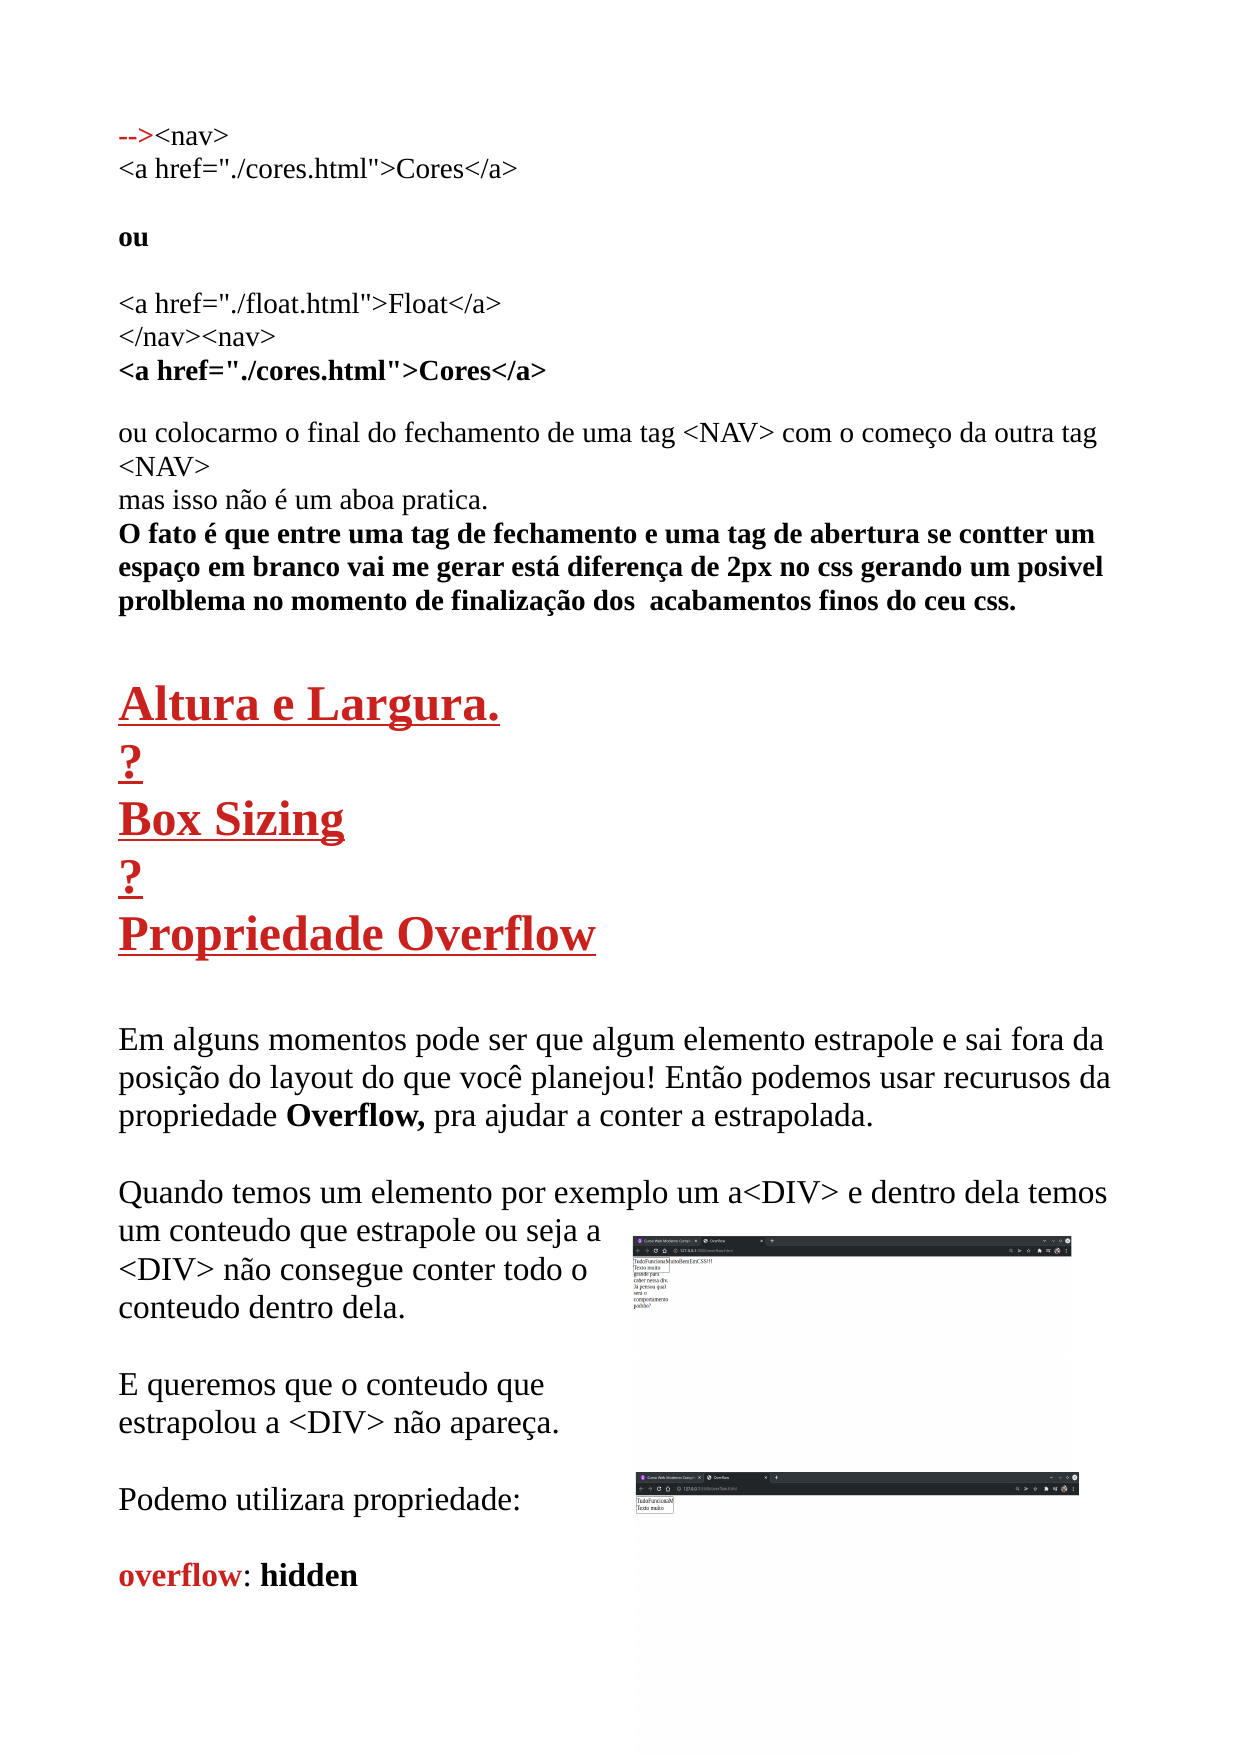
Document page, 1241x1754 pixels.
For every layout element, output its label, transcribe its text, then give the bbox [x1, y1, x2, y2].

text [1072, 1364, 1122, 1441]
text [1079, 1479, 1122, 1517]
text [1079, 1556, 1122, 1594]
text Propriedade Overflow [118, 904, 1122, 961]
text </nav><nav> [118, 319, 1122, 353]
text Podemo utilizara propriedade: [118, 1479, 635, 1517]
text ou [118, 219, 1122, 252]
text <a href="./float.html">Float</a> [118, 286, 1122, 319]
text <a href="./cores.html">Cores</a> [118, 152, 1122, 185]
text overflow: hidden [118, 1556, 635, 1594]
text Altura e Largura. [118, 674, 1122, 731]
text ou colocarmo o final do fechamento de uma tag <NAV> com o começo da outra tag <NAV> [118, 415, 1122, 482]
text Box Sizing [118, 789, 1122, 846]
text Em alguns momentos pode ser que algum elemento estrapole e sai fora da posição do layout do que você planejou! Então podemos usar recurusos da propriedade Overflow, pra ajudar a conter a estrapolada. [118, 1019, 1122, 1134]
text ? [118, 846, 1122, 904]
text <a href="./cores.html">Cores</a> [118, 353, 1122, 386]
text O fato é que entre uma tag de fechamento e uma tag de abertura se contter um espaço em branco vai me gerar está diferença de 2px no css gerando um posivel prolblema no momento de finalização dos acabamentos finos do ceu css. [118, 516, 1122, 616]
picture [632, 1236, 1079, 1754]
text --><nav> [118, 118, 1122, 152]
text Quando temos um elemento por exemplo um a<DIV> e dentro dela temos um conteudo que estrapole ou seja a <DIV> não consegue conter todo o conteudo dentro dela. [118, 1172, 1122, 1326]
text mas isso não é um aboa pratica. [118, 482, 1122, 516]
text ? [118, 731, 1122, 789]
text E queremos que o conteudo que estrapolou a <DIV> não apareça. [118, 1364, 632, 1441]
